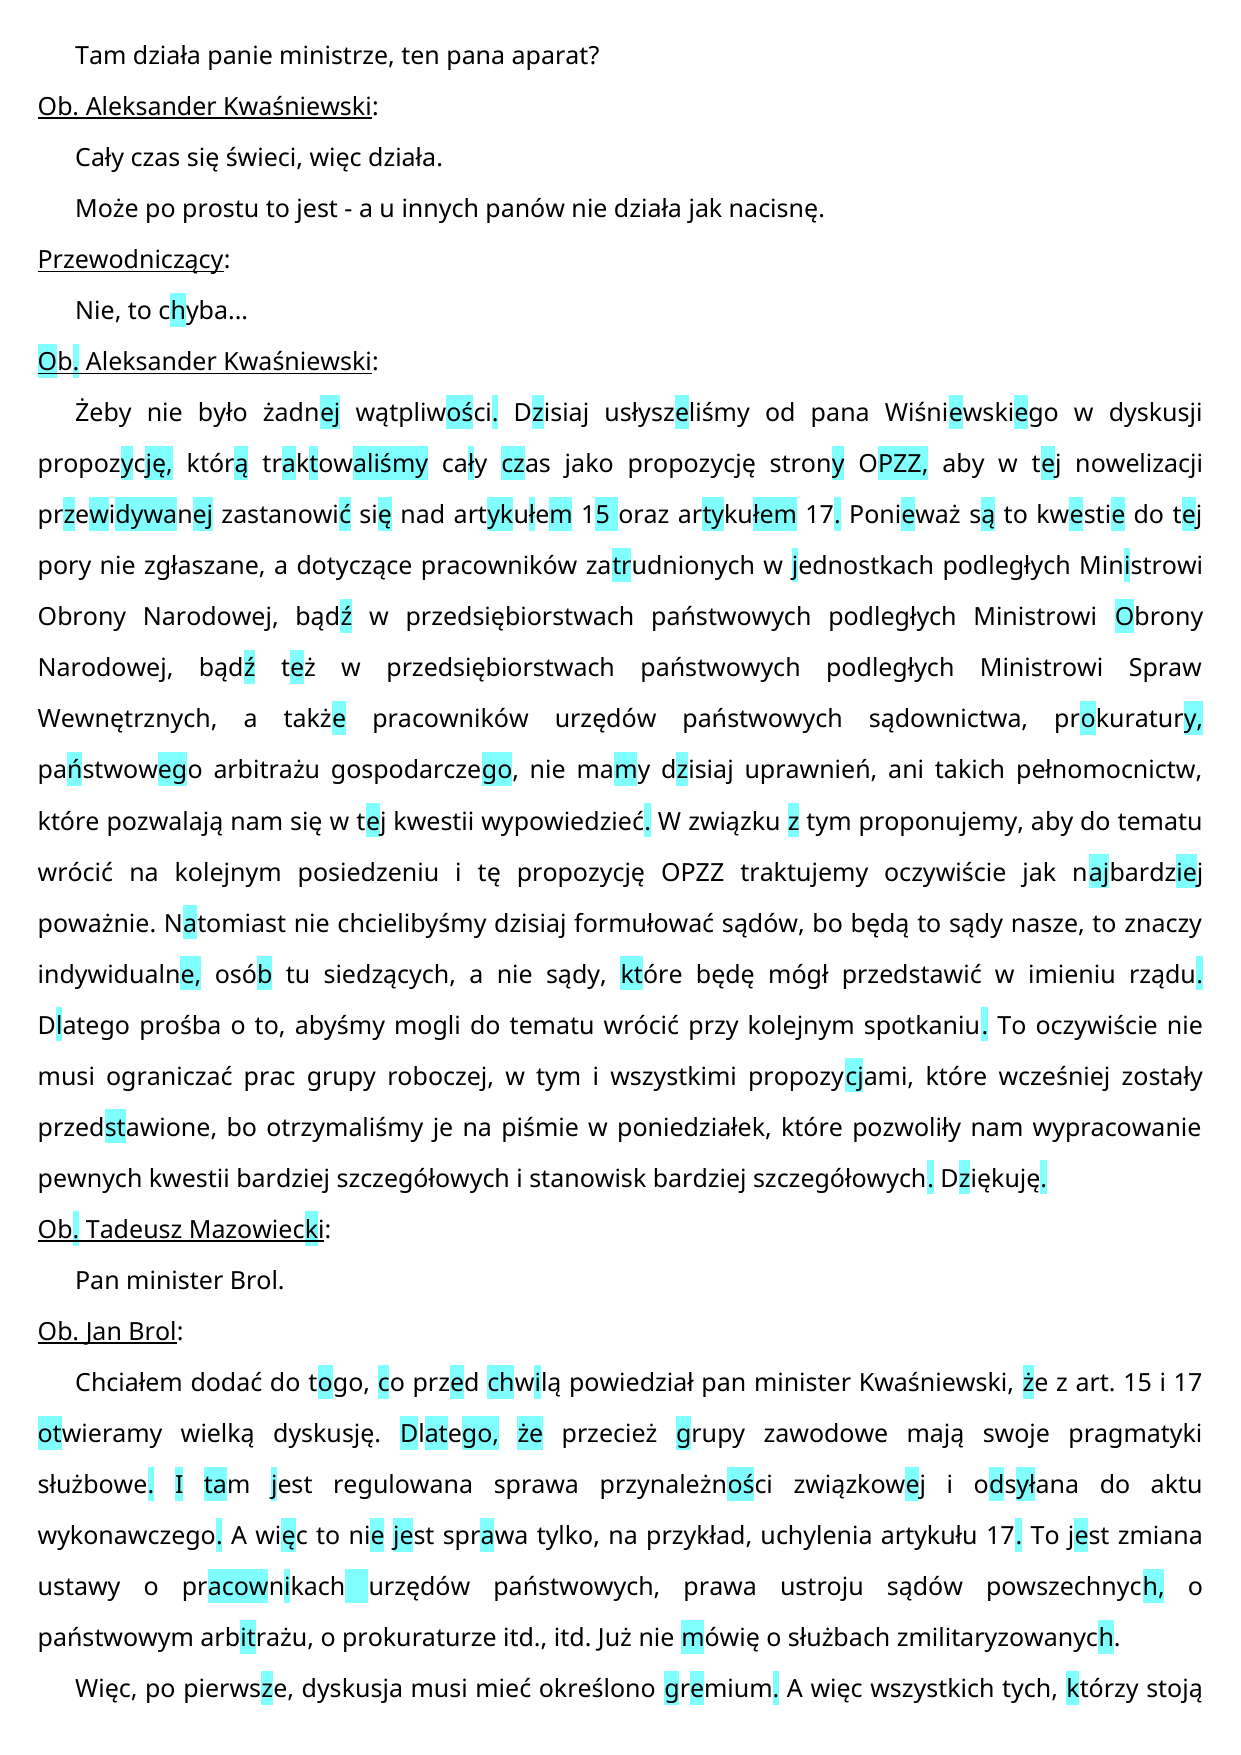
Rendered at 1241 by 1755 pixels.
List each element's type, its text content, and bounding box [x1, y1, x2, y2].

text Tam działa panie ministrze, ten pana aparat? [37, 37, 1203, 72]
text Przewodniczący: [37, 242, 1203, 276]
text Ob. Tadeusz Mazowiecki: [37, 1211, 1203, 1246]
text Nie, to chyba... [37, 293, 1203, 327]
text Żeby nie było żadnej wątpliwości. Dzisiaj usłyszeliśmy od pana Wiśniewskiego w dyskusji propozycję, którą traktowaliśmy cały czas jako propozycję strony OPZZ, aby w tej nowelizacji przewidywanej zastanowić się nad artykułem 15 oraz artykułem 17. Ponieważ są to kwestie do tej pory nie zgłaszane, a dotyczące pracowników zatrudnionych w jednostkach podległych Ministrowi Obrony Narodowej, bądź w przedsiębiorstwach państwowych podległych Ministrowi Obrony Narodowej, bądź też w przedsiębiorstwach państwowych podległych Ministrowi Spraw Wewnętrznych, a także pracowników urzędów państwowych sądownictwa, prokuratury, państwowego arbitrażu gospodarczego, nie mamy dzisiaj uprawnień, ani takich pełnomocnictw, które pozwalają nam się w tej kwestii wypowiedzieć. W związku z tym proponujemy, aby do tematu wrócić na kolejnym posiedzeniu i tę propozycję OPZZ traktujemy oczywiście jak najbardziej poważnie. Natomiast nie chcielibyśmy dzisiaj formułować sądów, bo będą to sądy nasze, to znaczy indywidualne, osób tu siedzących, a nie sądy, które będę mógł przedstawić w imieniu rządu. Dlatego prośba o to, abyśmy mogli do tematu wrócić przy kolejnym spotkaniu. To oczywiście nie musi ograniczać prac grupy roboczej, w tym i wszystkimi propozycjami, które wcześniej zostały przedstawione, bo otrzymaliśmy je na piśmie w poniedziałek, które pozwoliły nam wypracowanie pewnych kwestii bardziej szczegółowych i stanowisk bardziej szczegółowych. Dziękuję. [37, 395, 1203, 1194]
text Ob. Jan Brol: [37, 1313, 1203, 1348]
text Więc, po pierwsze, dyskusja musi mieć określono gremium. A więc wszystkich tych, którzy stoją [37, 1671, 1203, 1705]
text Chciałem dodać do togo, co przed chwilą powiedział pan minister Kwaśniewski, że z art. 15 i 17 otwieramy wielką dyskusję. Dlatego, że przecież grupy zawodowe mają swoje pragmatyki służbowe. I tam jest regulowana sprawa przynależności związkowej i odsyłana do aktu wykonawczego. A więc to nie jest sprawa tylko, na przykład, uchylenia artykułu 17. To jest zmiana ustawy o pracownikach urzędów państwowych, prawa ustroju sądów powszechnych, o państwowym arbitrażu, o prokuraturze itd., itd. Już nie mówię o służbach zmilitaryzowanych. [37, 1364, 1203, 1654]
text Cały czas się świeci, więc działa. [37, 139, 1203, 174]
text Ob. Aleksander Kwaśniewski: [37, 88, 1203, 123]
text Pan minister Brol. [37, 1262, 1203, 1297]
text Może po prostu to jest - a u innych panów nie działa jak nacisnę. [37, 191, 1203, 225]
text Ob. Aleksander Kwaśniewski: [37, 344, 1203, 378]
